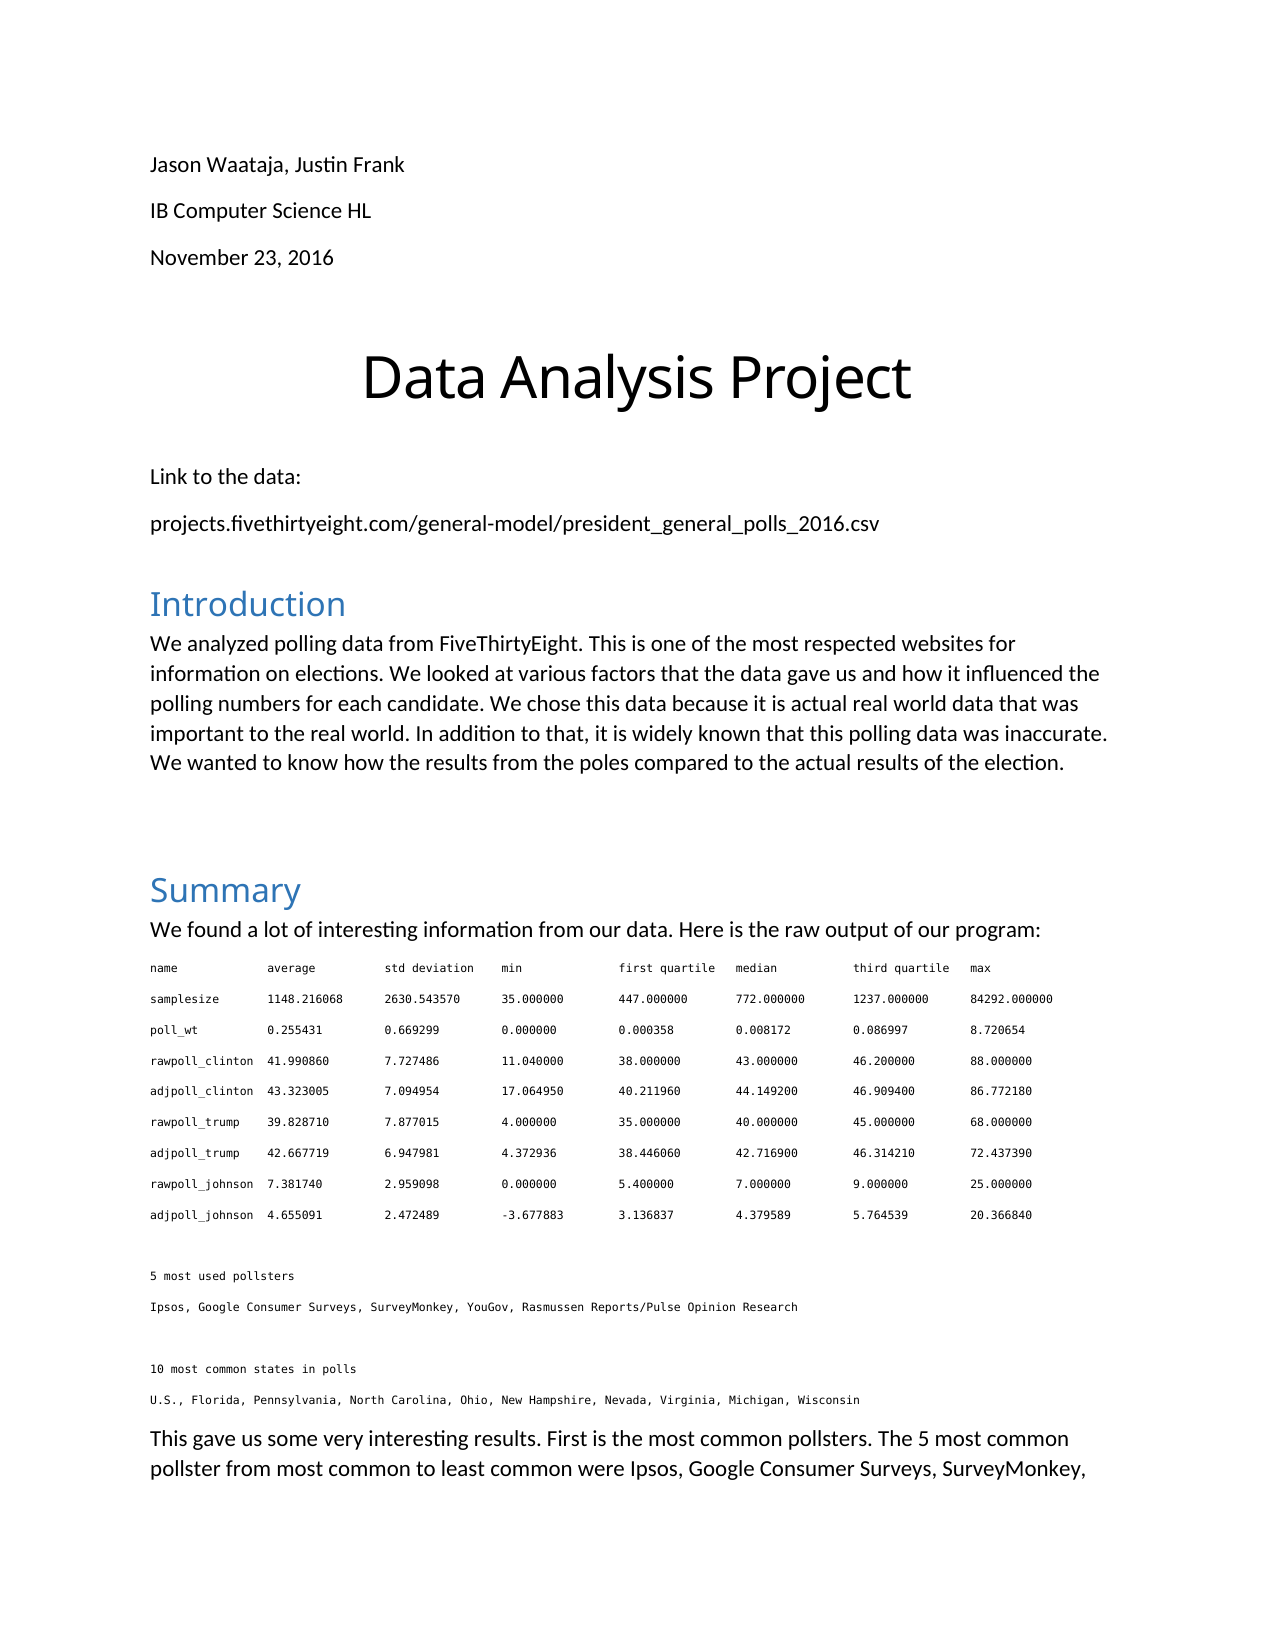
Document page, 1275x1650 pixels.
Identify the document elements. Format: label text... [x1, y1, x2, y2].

text adjpoll_trump 42.667719 6.947981 4.372936 38.446060 42.716900 46.314210 72.437390 [150, 1147, 1125, 1160]
text November 23, 2016 [150, 243, 1125, 271]
text adjpoll_johnson 4.655091 2.472489 -3.677883 3.136837 4.379589 5.764539 20.366840 [150, 1208, 1125, 1222]
text IB Computer Science HL [150, 197, 1125, 224]
text rawpoll_clinton 41.990860 7.727486 11.040000 38.000000 43.000000 46.200000 88.000000 [150, 1054, 1125, 1068]
text rawpoll_trump 39.828710 7.877015 4.000000 35.000000 40.000000 45.000000 68.000000 [150, 1116, 1125, 1129]
text poll_wt 0.255431 0.669299 0.000000 0.000358 0.008172 0.086997 8.720654 [150, 1023, 1125, 1037]
subtitle Summary [150, 867, 1125, 912]
subtitle Introduction [150, 580, 1125, 626]
text U.S., Florida, Pennsylvania, North Carolina, Ohio, New Hampshire, Nevada, Virginia, Michigan, Wisconsin [150, 1393, 1125, 1407]
text Ipsos, Google Consumer Surveys, SurveyMonkey, YouGov, Rasmussen Reports/Pulse Opinion Research [150, 1301, 1125, 1314]
text projects.fivethirtyeight.com/general-model/president_general_polls_2016.csv [150, 509, 1125, 537]
text This gave us some very interesting results. First is the most common pollsters. The 5 most common pollster from most common to least common were Ipsos, Google Consumer Surveys, SurveyMonkey, [150, 1424, 1125, 1482]
text We analyzed polling data from FiveThirtyEight. This is one of the most respected websites for information on elections. We looked at various factors that the data gave us and how it influenced the polling numbers for each candidate. We chose this data because it is actual real world data that was important to the real world. In addition to that, it is widely known that this polling data was inaccurate. We wanted to know how the results from the poles compared to the actual results of the election. [150, 629, 1125, 777]
text name average std deviation min first quartile median third quartile max [150, 962, 1125, 975]
text 5 most used pollsters [150, 1270, 1125, 1283]
text adjpoll_clinton 43.323005 7.094954 17.064950 40.211960 44.149200 46.909400 86.772180 [150, 1085, 1125, 1098]
text Link to the data: [150, 462, 1125, 490]
text samplesize 1148.216068 2630.543570 35.000000 447.000000 772.000000 1237.000000 84292.000000 [150, 993, 1125, 1006]
text 10 most common states in polls [150, 1363, 1125, 1376]
text rawpoll_johnson 7.381740 2.959098 0.000000 5.400000 7.000000 9.000000 25.000000 [150, 1178, 1125, 1191]
text Jason Waataja, Justin Frank [150, 150, 1125, 178]
text We found a lot of interesting information from our data. Here is the raw output of our program: [150, 915, 1125, 943]
title Data Analysis Project [150, 336, 1125, 416]
